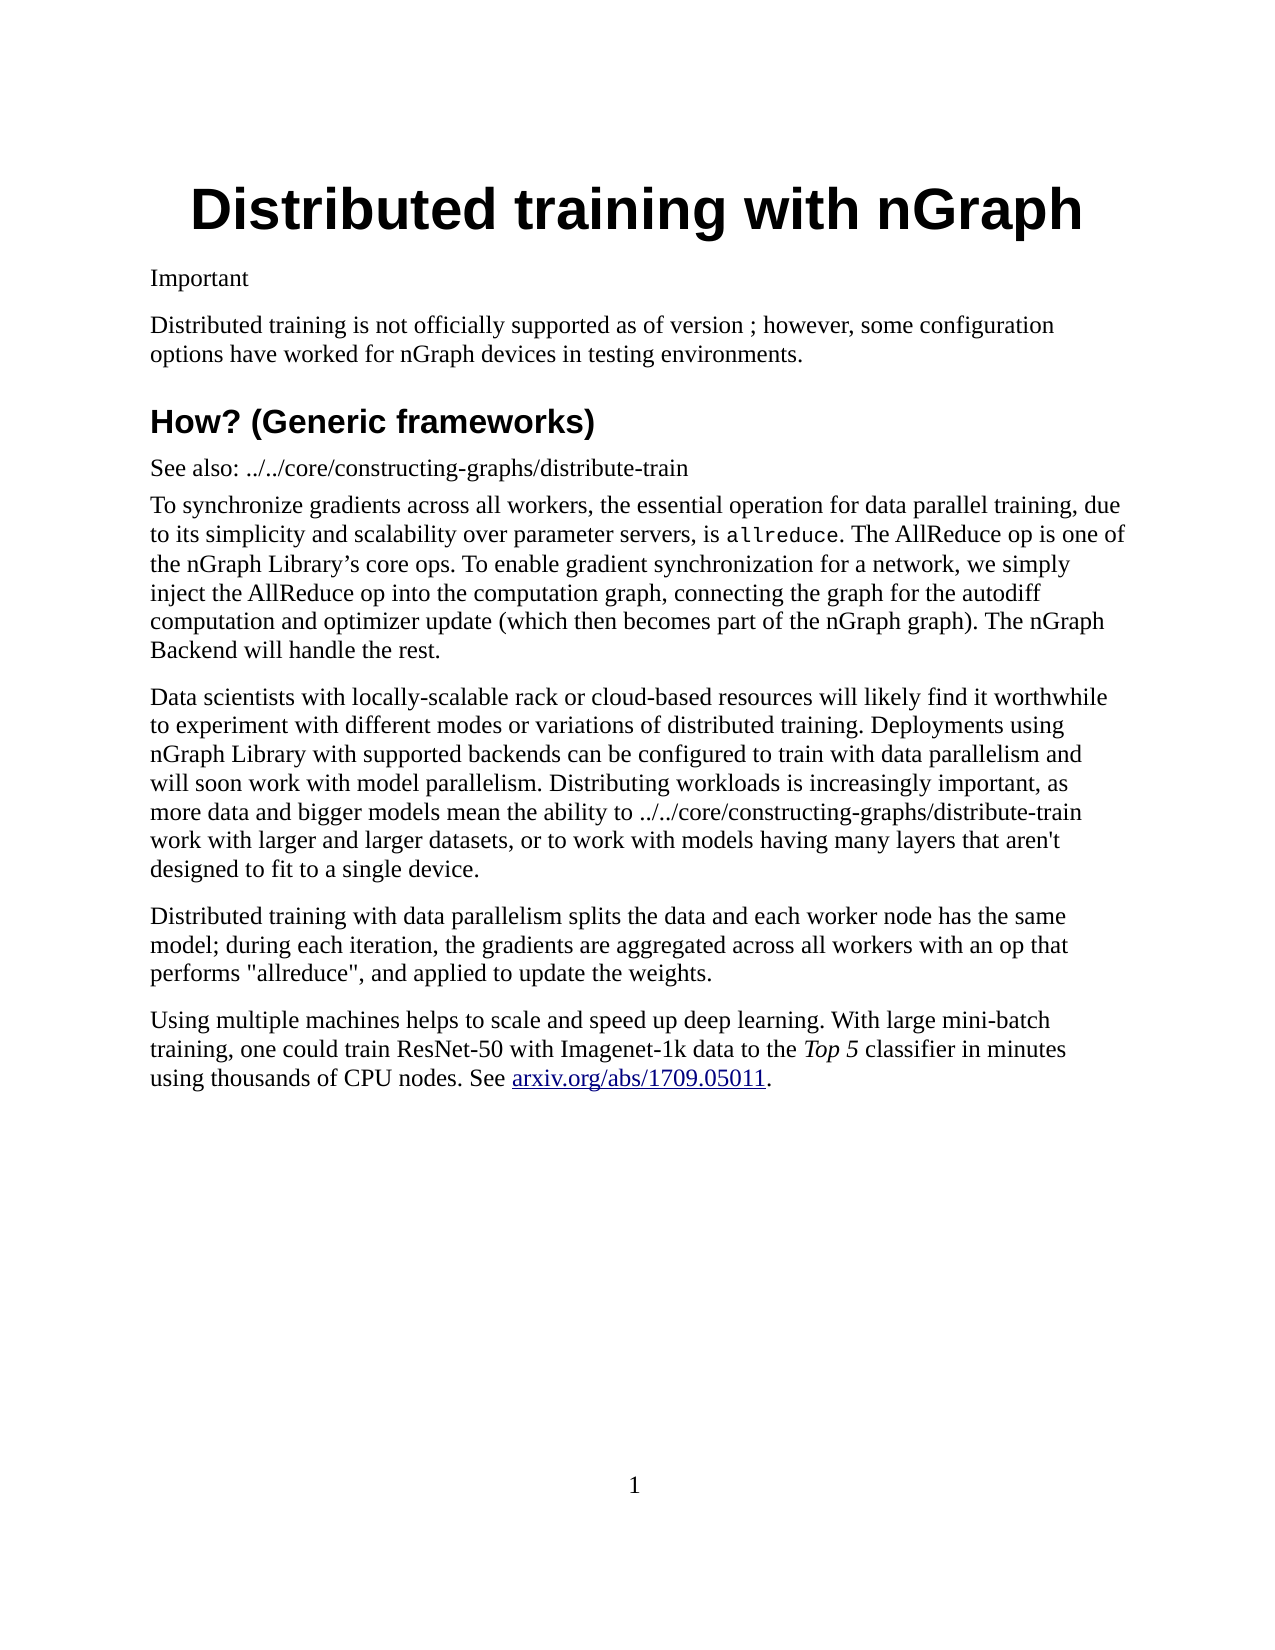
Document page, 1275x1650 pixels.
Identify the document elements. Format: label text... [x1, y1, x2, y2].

title Distributed training with nGraph [150, 175, 1125, 242]
text Important [150, 263, 1125, 292]
text See also: ../../core/constructing-graphs/distribute-train [150, 453, 1125, 482]
text Distributed training is not officially supported as of version ; however, some configuration options have worked for nGraph devices in testing environments. [150, 310, 1125, 368]
subtitle How? (Generic frameworks) [150, 402, 1125, 440]
text Data scientists with locally-scalable rack or cloud-based resources will likely find it worthwhile to experiment with different modes or variations of distributed training. Deployments using nGraph Library with supported backends can be configured to train with data parallelism and will soon work with model parallelism. Distributing workloads is increasingly important, as more data and bigger models mean the ability to ../../core/constructing-graphs/distribute-train work with larger and larger datasets, or to work with models having many layers that aren't designed to fit to a single device. [150, 682, 1125, 883]
text To synchronize gradients across all workers, the essential operation for data parallel training, due to its simplicity and scalability over parameter servers, is allreduce. The AllReduce op is one of the nGraph Library’s core ops. To enable gradient synchronization for a network, we simply inject the AllReduce op into the computation graph, connecting the graph for the autodiff computation and optimizer update (which then becomes part of the nGraph graph). The nGraph Backend will handle the rest. [150, 491, 1125, 664]
text Using multiple machines helps to scale and speed up deep learning. With large mini-batch training, one could train ResNet-50 with Imagenet-1k data to the Top 5 classifier in minutes using thousands of CPU nodes. See arxiv.org/abs/1709.05011. [150, 1005, 1125, 1091]
text Distributed training with data parallelism splits the data and each worker node has the same model; during each iteration, the gradients are aggregated across all workers with an op that performs "allreduce", and applied to update the weights. [150, 901, 1125, 987]
